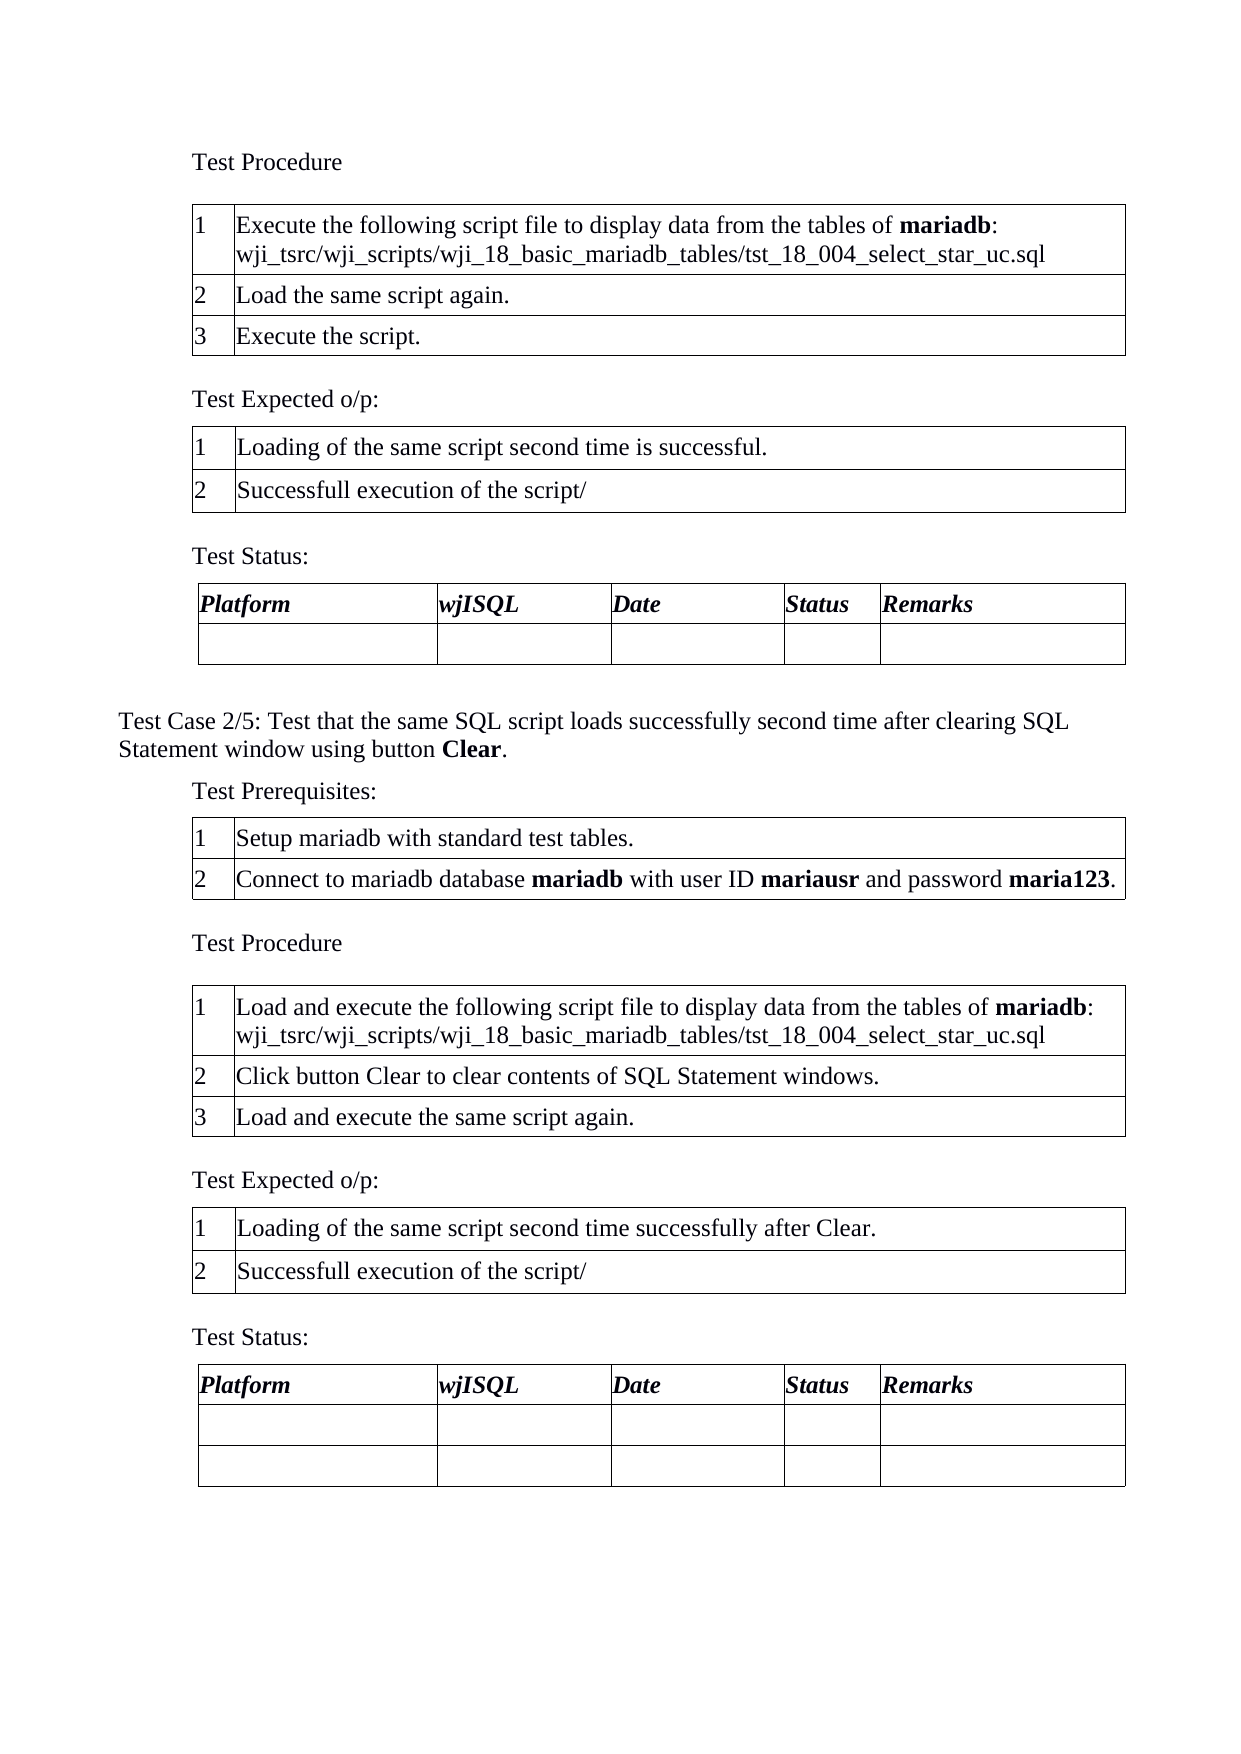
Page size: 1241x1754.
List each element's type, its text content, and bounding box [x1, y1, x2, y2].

table_cell [881, 1446, 1125, 1486]
table_cell [612, 624, 784, 664]
table_header Status [785, 1365, 880, 1404]
table_cell 2 [193, 275, 234, 314]
text Test Status: [118, 1322, 1122, 1351]
table_cell [612, 1446, 784, 1486]
table_header Platform [199, 1365, 437, 1404]
table_cell [199, 1405, 437, 1445]
table_cell [881, 1405, 1125, 1445]
text Test Expected o/p: [118, 384, 1122, 413]
table_header Date [612, 584, 784, 623]
text Test Prerequisites: [118, 776, 1122, 804]
table_cell Successfull execution of the script/ [236, 470, 1125, 512]
table_cell Click button Clear to clear contents of SQL Statement windows. [235, 1056, 1125, 1096]
table_cell Successfull execution of the script/ [236, 1251, 1125, 1293]
table_header wjISQL [438, 584, 611, 623]
table_cell 2 [193, 1251, 235, 1293]
table_header Status [785, 584, 880, 623]
table_cell 2 [193, 1056, 234, 1096]
table_cell [438, 1405, 611, 1445]
table_cell [199, 624, 437, 664]
table_header Loading of the same script second time is successful. [236, 427, 1125, 469]
text Test Expected o/p: [118, 1166, 1122, 1194]
table_header 1 [193, 427, 235, 469]
text Test Procedure [118, 147, 1122, 176]
table_header Loading of the same script second time successfully after Clear. [236, 1208, 1125, 1250]
table_cell [438, 624, 611, 664]
table_header Load and execute the following script file to display data from the tables of mariadb: wji_tsrc/wji_scripts/wji_18_basic_mariadb_tables/tst_18_004_select_star_uc.sql [235, 986, 1125, 1055]
table_cell [199, 1446, 437, 1486]
table_cell [438, 1446, 611, 1486]
table_cell [785, 624, 880, 664]
table_header Remarks [881, 1365, 1125, 1404]
table_header Execute the following script file to display data from the tables of mariadb: wji_tsrc/wji_scripts/wji_18_basic_mariadb_tables/tst_18_004_select_star_uc.sql [235, 205, 1125, 274]
table_header 1 [193, 1208, 235, 1250]
table_cell [785, 1405, 880, 1445]
table_cell 3 [193, 1097, 234, 1136]
table_cell 3 [193, 316, 234, 355]
table_header Platform [199, 584, 437, 623]
table_cell Connect to mariadb database mariadb with user ID mariausr and password maria123. [235, 859, 1125, 898]
text Test Case 2/5: Test that the same SQL script loads successfully second time after clearing SQL Statement window using button Clear. [118, 706, 1122, 763]
table_header Remarks [881, 584, 1125, 623]
table_cell Load and execute the same script again. [235, 1097, 1125, 1136]
table_header wjISQL [438, 1365, 611, 1404]
text Test Status: [118, 541, 1122, 570]
table_header Setup mariadb with standard test tables. [235, 818, 1125, 858]
table_cell [785, 1446, 880, 1486]
table_cell 2 [193, 470, 235, 512]
table_header 1 [193, 205, 234, 274]
table_cell [881, 624, 1125, 664]
table_cell Load the same script again. [235, 275, 1125, 314]
table_cell Execute the script. [235, 316, 1125, 355]
table_header Date [612, 1365, 784, 1404]
table_cell [612, 1405, 784, 1445]
table_cell 2 [193, 859, 234, 898]
table_header 1 [193, 818, 234, 858]
table_header 1 [193, 986, 234, 1055]
text Test Procedure [118, 928, 1122, 957]
